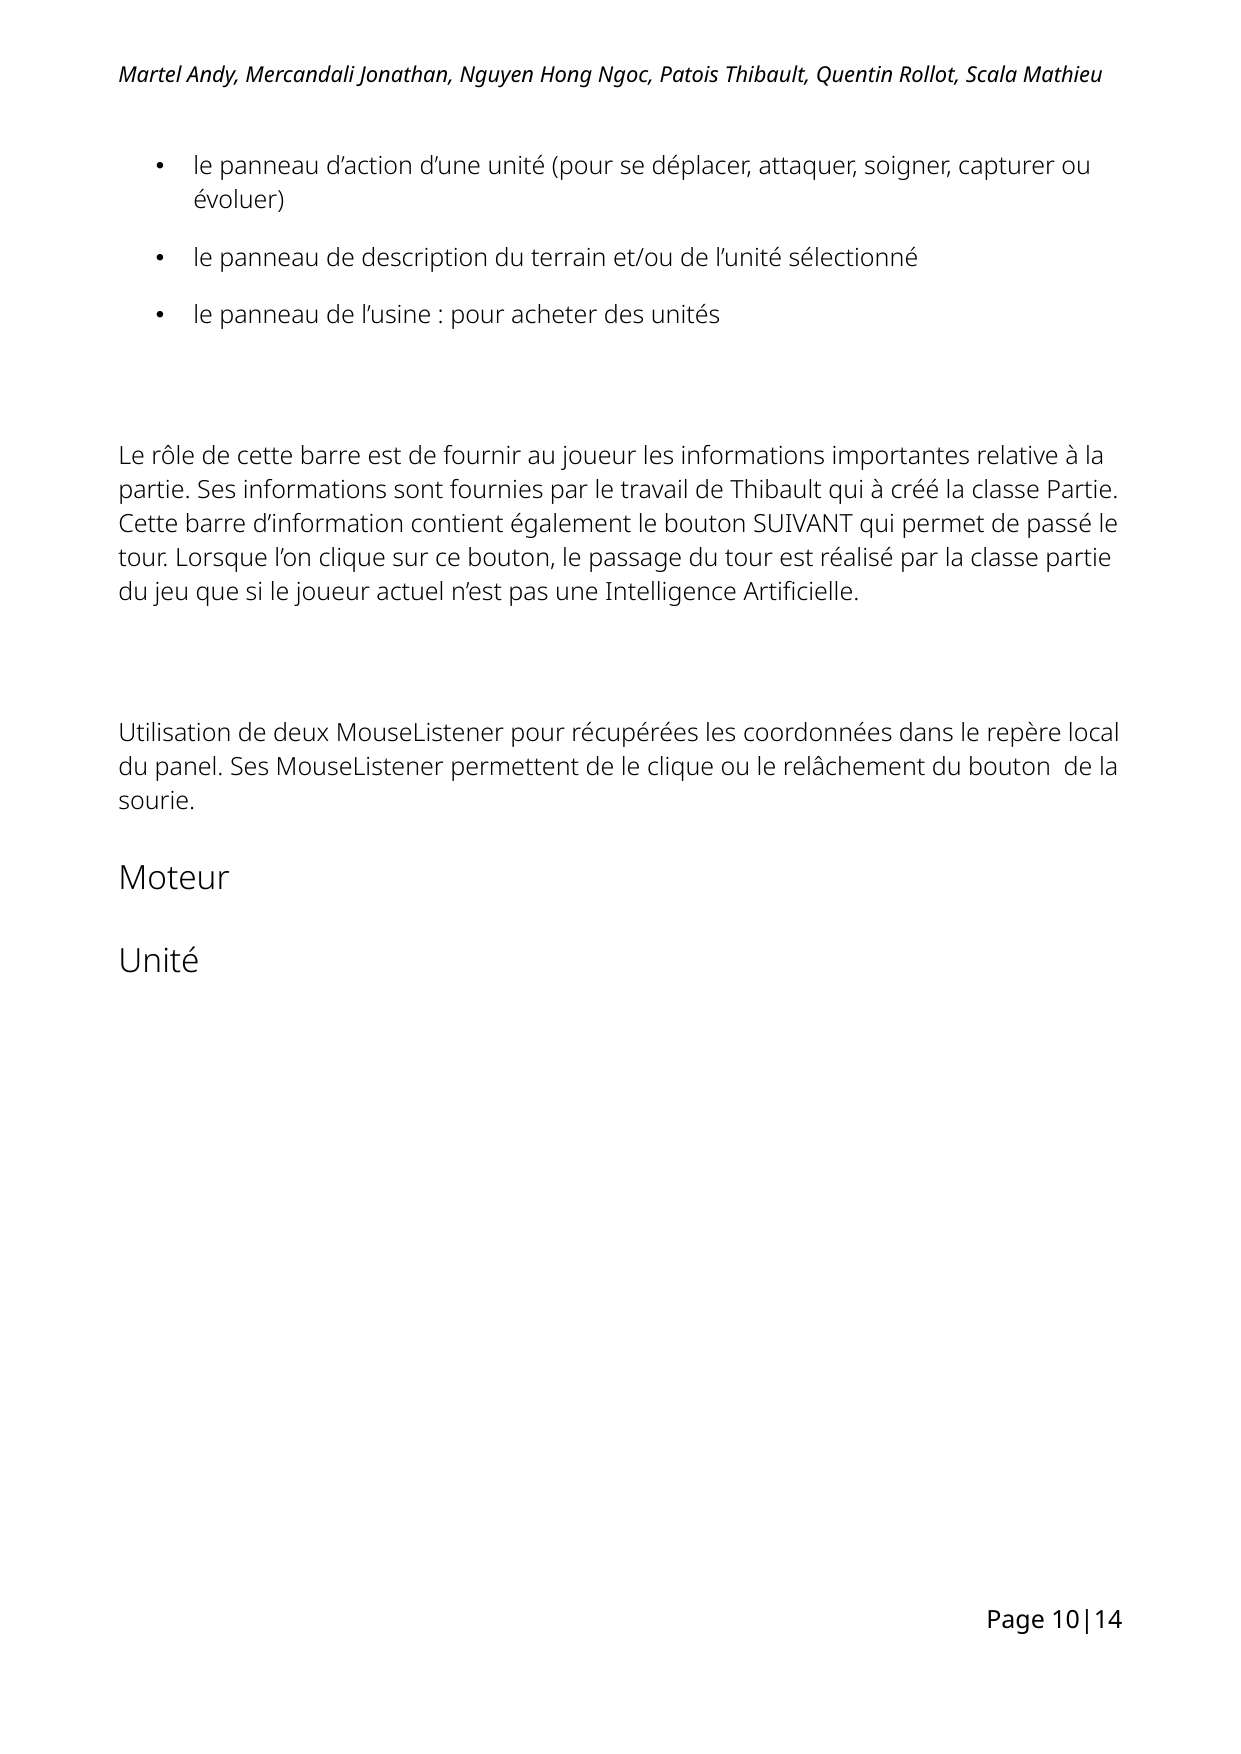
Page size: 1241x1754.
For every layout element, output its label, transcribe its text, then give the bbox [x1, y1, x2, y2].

subtitle Affichage de la barre d'information [118, 368, 1122, 413]
list le panneau d’action d’une unité (pour se déplacer, attaquer, soigner, capturer ou évoluer) [156, 148, 1122, 216]
list le panneau de description du terrain et/ou de l’unité sélectionné [156, 239, 1122, 274]
list le panneau de l’usine : pour acheter des unités [156, 297, 1122, 331]
subtitle Unité [118, 936, 1122, 982]
text Utilisation de deux MouseListener pour récupérées les coordonnées dans le repère local du panel. Ses MouseListener permettent de le clique ou le relâchement du bouton de la sourie. [118, 714, 1122, 817]
text Le rôle de cette barre est de fournir au joueur les informations importantes relative à la partie. Ses informations sont fournies par le travail de Thibault qui à créé la classe Partie. Cette barre d’information contient également le bouton SUIVANT qui permet de passé le tour. Lorsque l’on clique sur ce bouton, le passage du tour est réalisé par la classe partie du jeu que si le joueur actuel n’est pas une Intelligence Artificielle. [118, 438, 1122, 608]
subtitle Moteur [118, 853, 1122, 899]
subtitle Utilisation de la souris [118, 645, 1122, 690]
